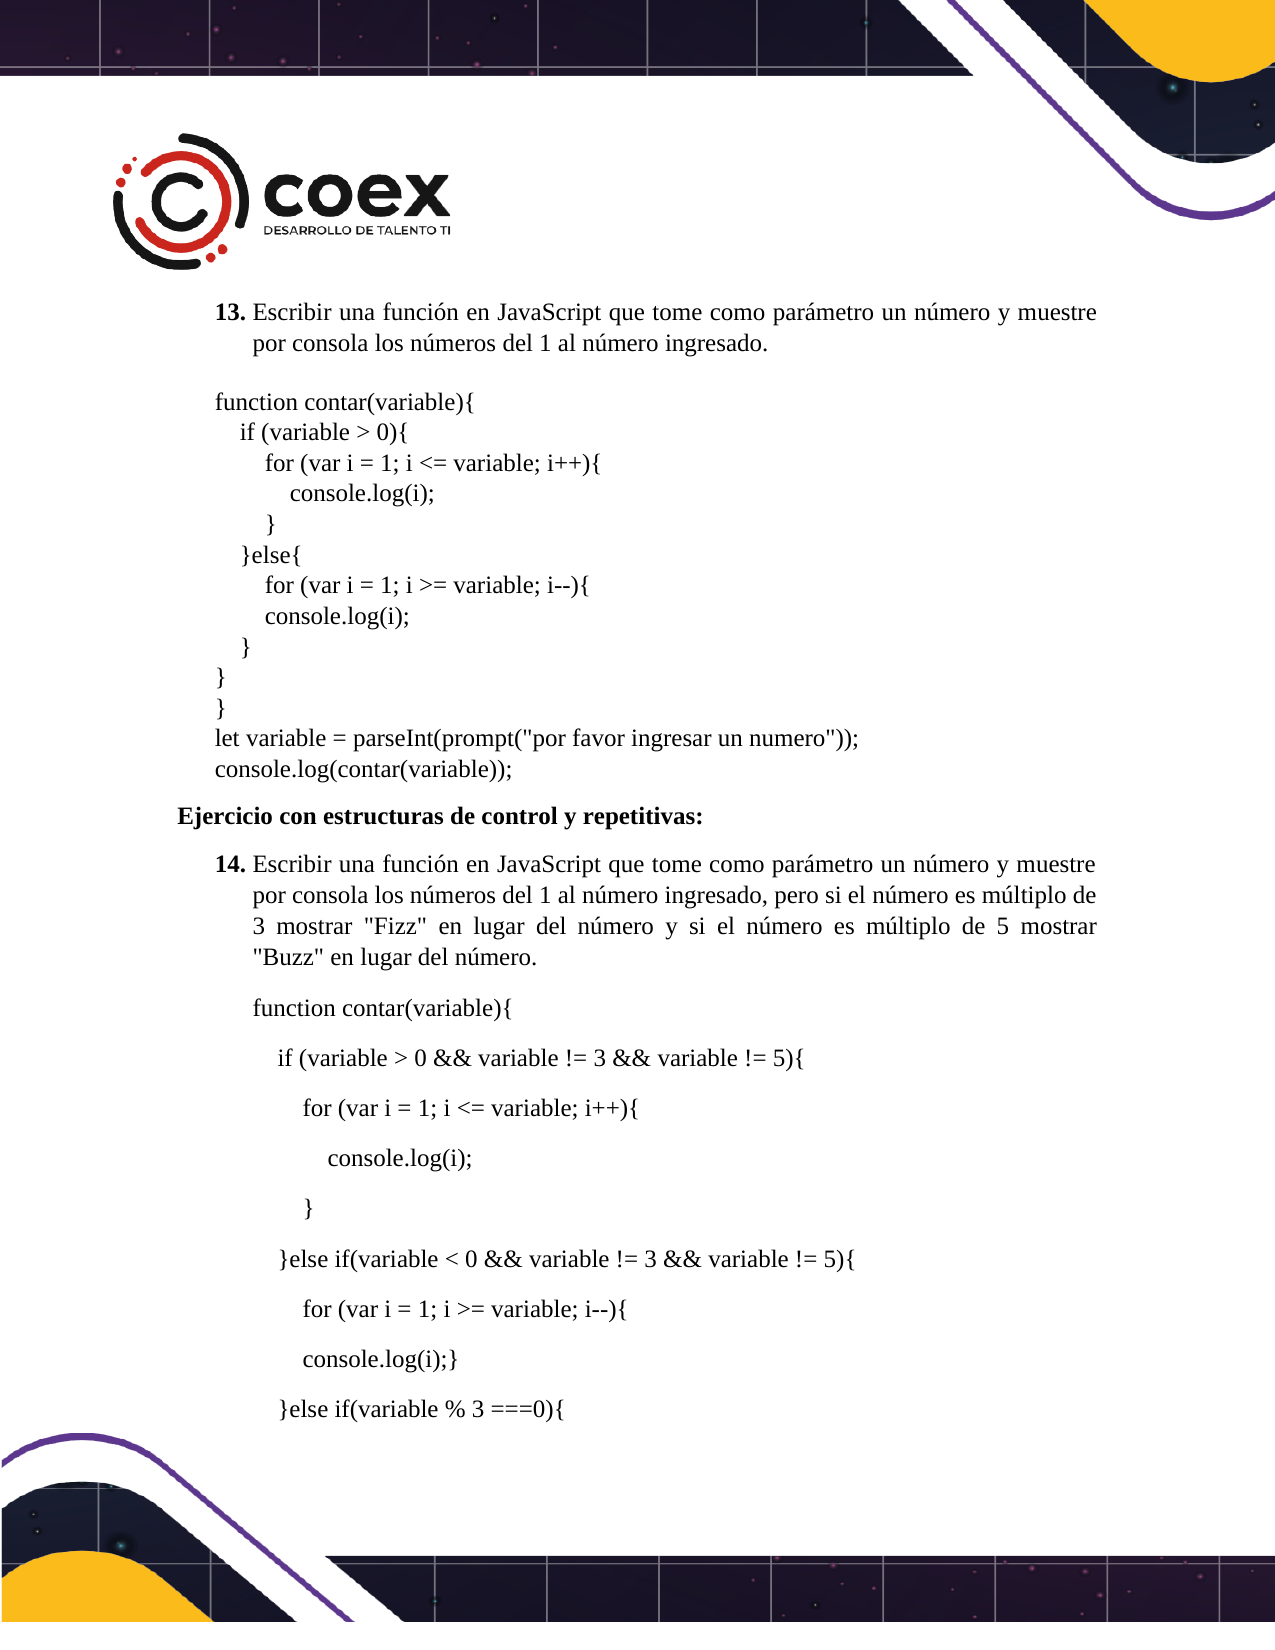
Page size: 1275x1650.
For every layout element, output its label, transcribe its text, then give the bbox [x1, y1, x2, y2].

list Escribir una función en JavaScript que tome como parámetro un número y muestre por consola los números del 1 al número ingresado. [214, 297, 1097, 357]
list } [214, 662, 1097, 691]
list if (variable > 0){ [214, 417, 1097, 446]
list for (var i = 1; i >= variable; i--){ [214, 1294, 1097, 1323]
list }else if(variable % 3 ===0){ [214, 1394, 1097, 1423]
list }else if(variable < 0 && variable != 3 && variable != 5){ [214, 1244, 1097, 1272]
list console.log(i); [214, 1143, 1097, 1172]
list function contar(variable){ [214, 387, 1097, 415]
list } [214, 509, 1097, 538]
list for (var i = 1; i <= variable; i++){ [214, 1093, 1097, 1122]
list let variable = parseInt(prompt("por favor ingresar un numero")); [214, 723, 1097, 752]
list }else{ [214, 540, 1097, 568]
picture [0, 0, 1275, 270]
list console.log(contar(variable)); [214, 754, 1097, 783]
list for (var i = 1; i <= variable; i++){ [214, 448, 1097, 477]
list } [214, 693, 1097, 722]
list Escribir una función en JavaScript que tome como parámetro un número y muestre por consola los números del 1 al número ingresado, pero si el número es múltiplo de 3 mostrar "Fizz" en lugar del número y si el número es múltiplo de 5 mostrar "Buzz" en lugar del número. [214, 849, 1097, 971]
list if (variable > 0 && variable != 3 && variable != 5){ [214, 1043, 1097, 1072]
list console.log(i);} [214, 1344, 1097, 1373]
list } [214, 1193, 1097, 1222]
list function contar(variable){ [214, 993, 1097, 1021]
list } [214, 632, 1097, 660]
list console.log(i); [214, 601, 1097, 630]
list for (var i = 1; i >= variable; i--){ [214, 570, 1097, 599]
picture [1, 1433, 1275, 1622]
list console.log(i); [214, 478, 1097, 507]
subtitle Ejercicio con estructuras de control y repetitivas: [177, 801, 1108, 830]
